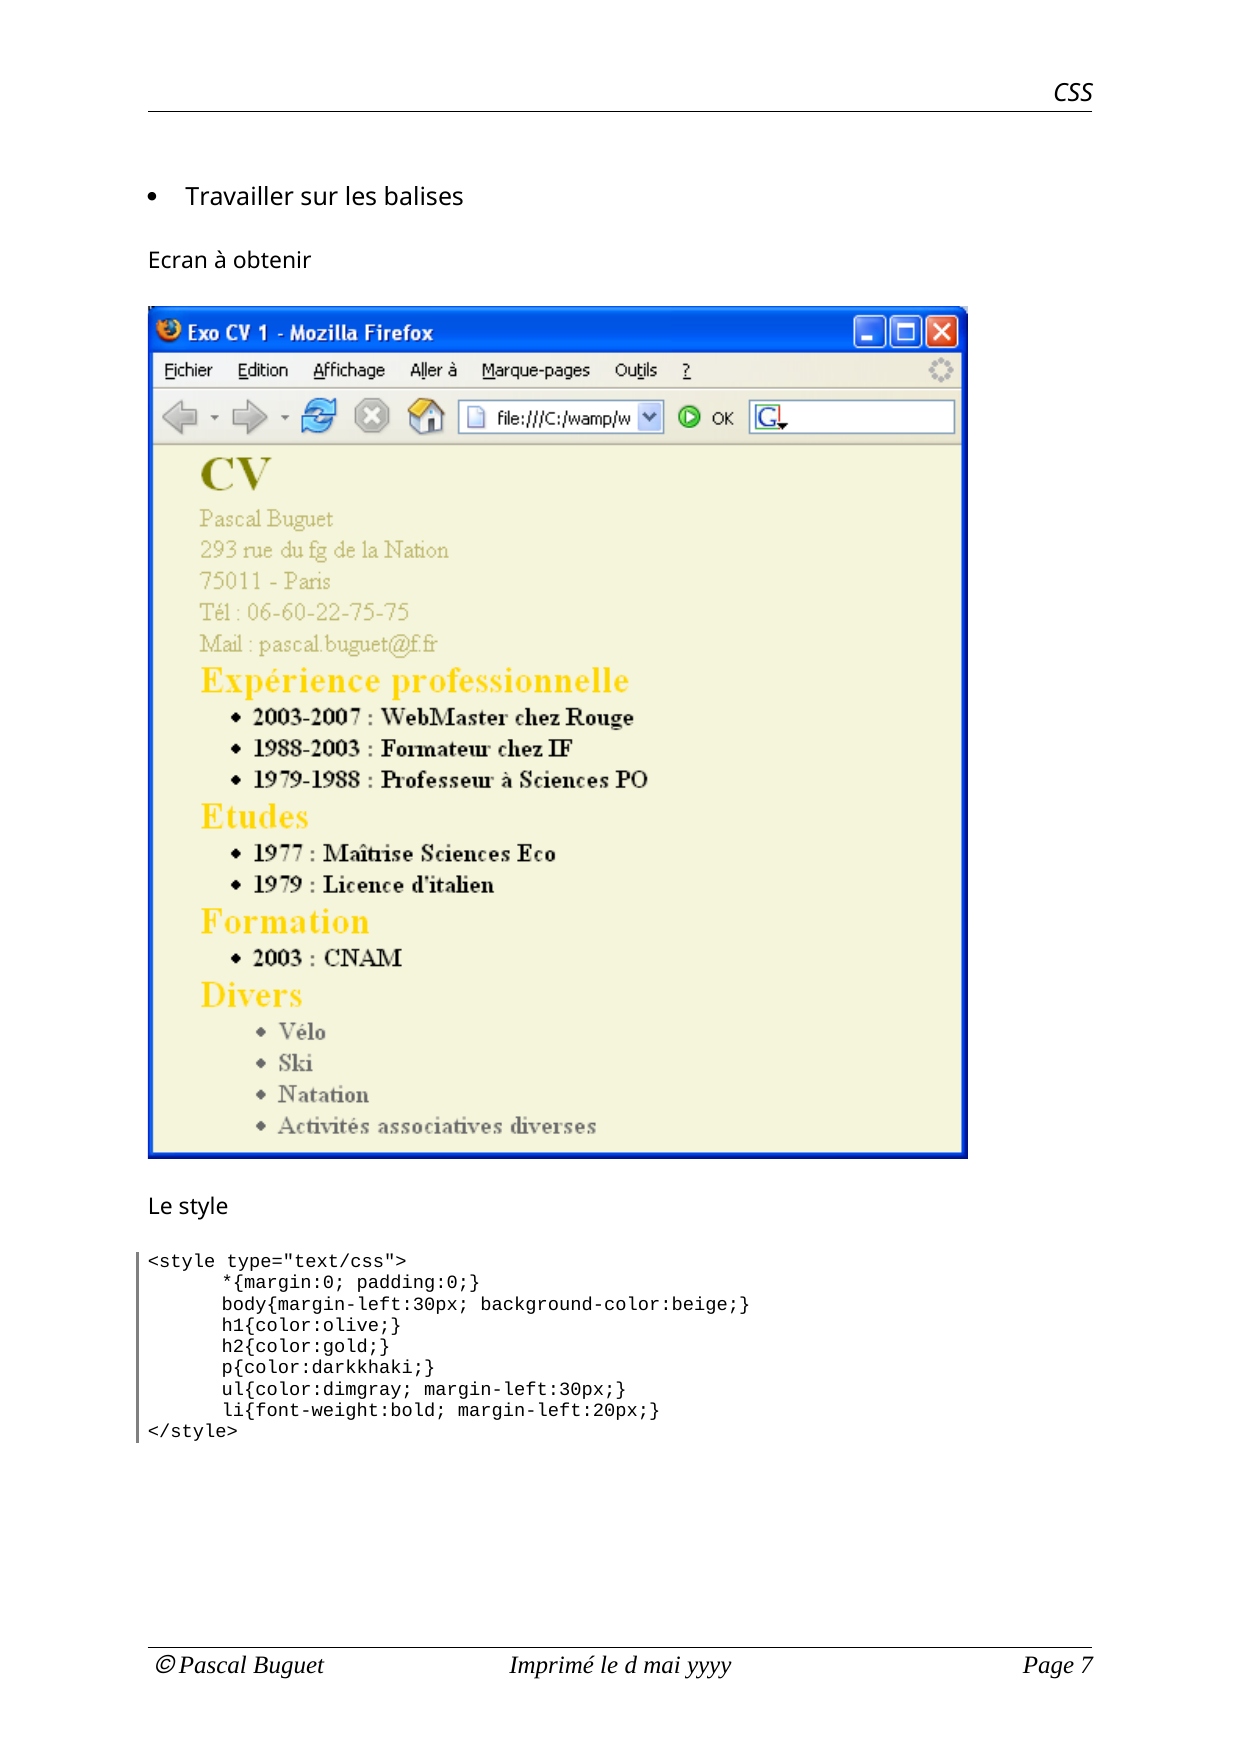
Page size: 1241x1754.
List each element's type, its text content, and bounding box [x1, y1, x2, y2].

text </style> [148, 1422, 1092, 1443]
text li{font-weight:bold; margin-left:20px;} [148, 1401, 1092, 1422]
text Le style [148, 1189, 1092, 1221]
list Travailler sur les balises [148, 179, 1092, 213]
text Ecran à obtenir [148, 244, 1092, 276]
text h1{color:olive;} [148, 1316, 1092, 1337]
text *{margin:0; padding:0;} [148, 1273, 1092, 1294]
text body{margin-left:30px; background-color:beige;} [148, 1294, 1092, 1316]
text <style type="text/css"> [148, 1252, 1092, 1273]
picture [147, 306, 968, 1159]
text p{color:darkkhaki;} [148, 1358, 1092, 1379]
text ul{color:dimgray; margin-left:30px;} [148, 1379, 1092, 1401]
text h2{color:gold;} [148, 1337, 1092, 1358]
